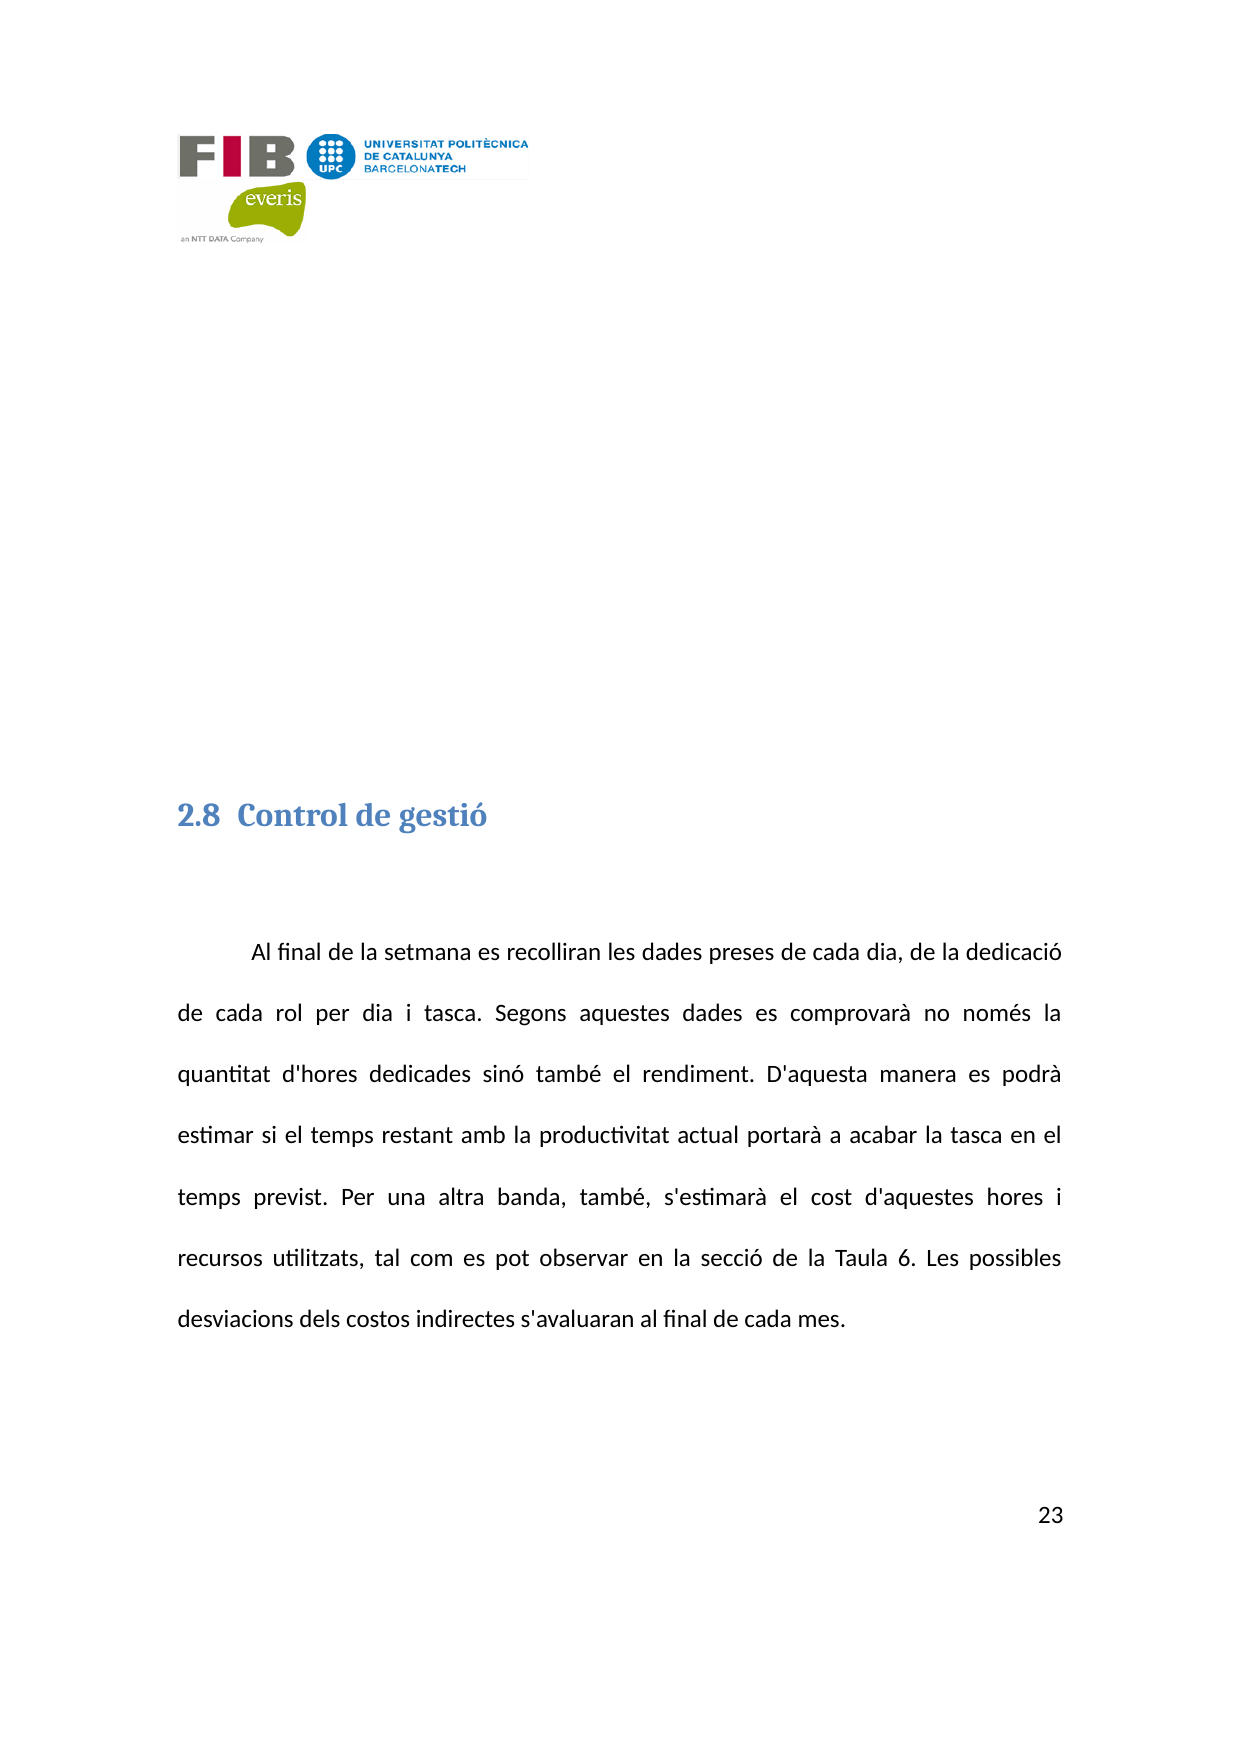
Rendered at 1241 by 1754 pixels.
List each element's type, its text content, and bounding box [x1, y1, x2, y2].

picture [177, 134, 529, 243]
subtitle Control de gestió [177, 796, 1063, 834]
text Al final de la setmana es recolliran les dades preses de cada dia, de la dedicació de cada rol per dia i tasca. Segons aquestes dades es comprovarà no només la quantitat d'hores dedicades sinó també el rendiment. D'aquesta manera es podrà estimar si el temps restant amb la productivitat actual portarà a acabar la tasca en el temps previst. Per una altra banda, també, s'estimarà el cost d'aquestes hores i recursos utilitzats, tal com es pot observar en la secció de la Taula 6. Les possibles desviacions dels costos indirectes s'avaluaran al final de cada mes. [177, 937, 1063, 1333]
